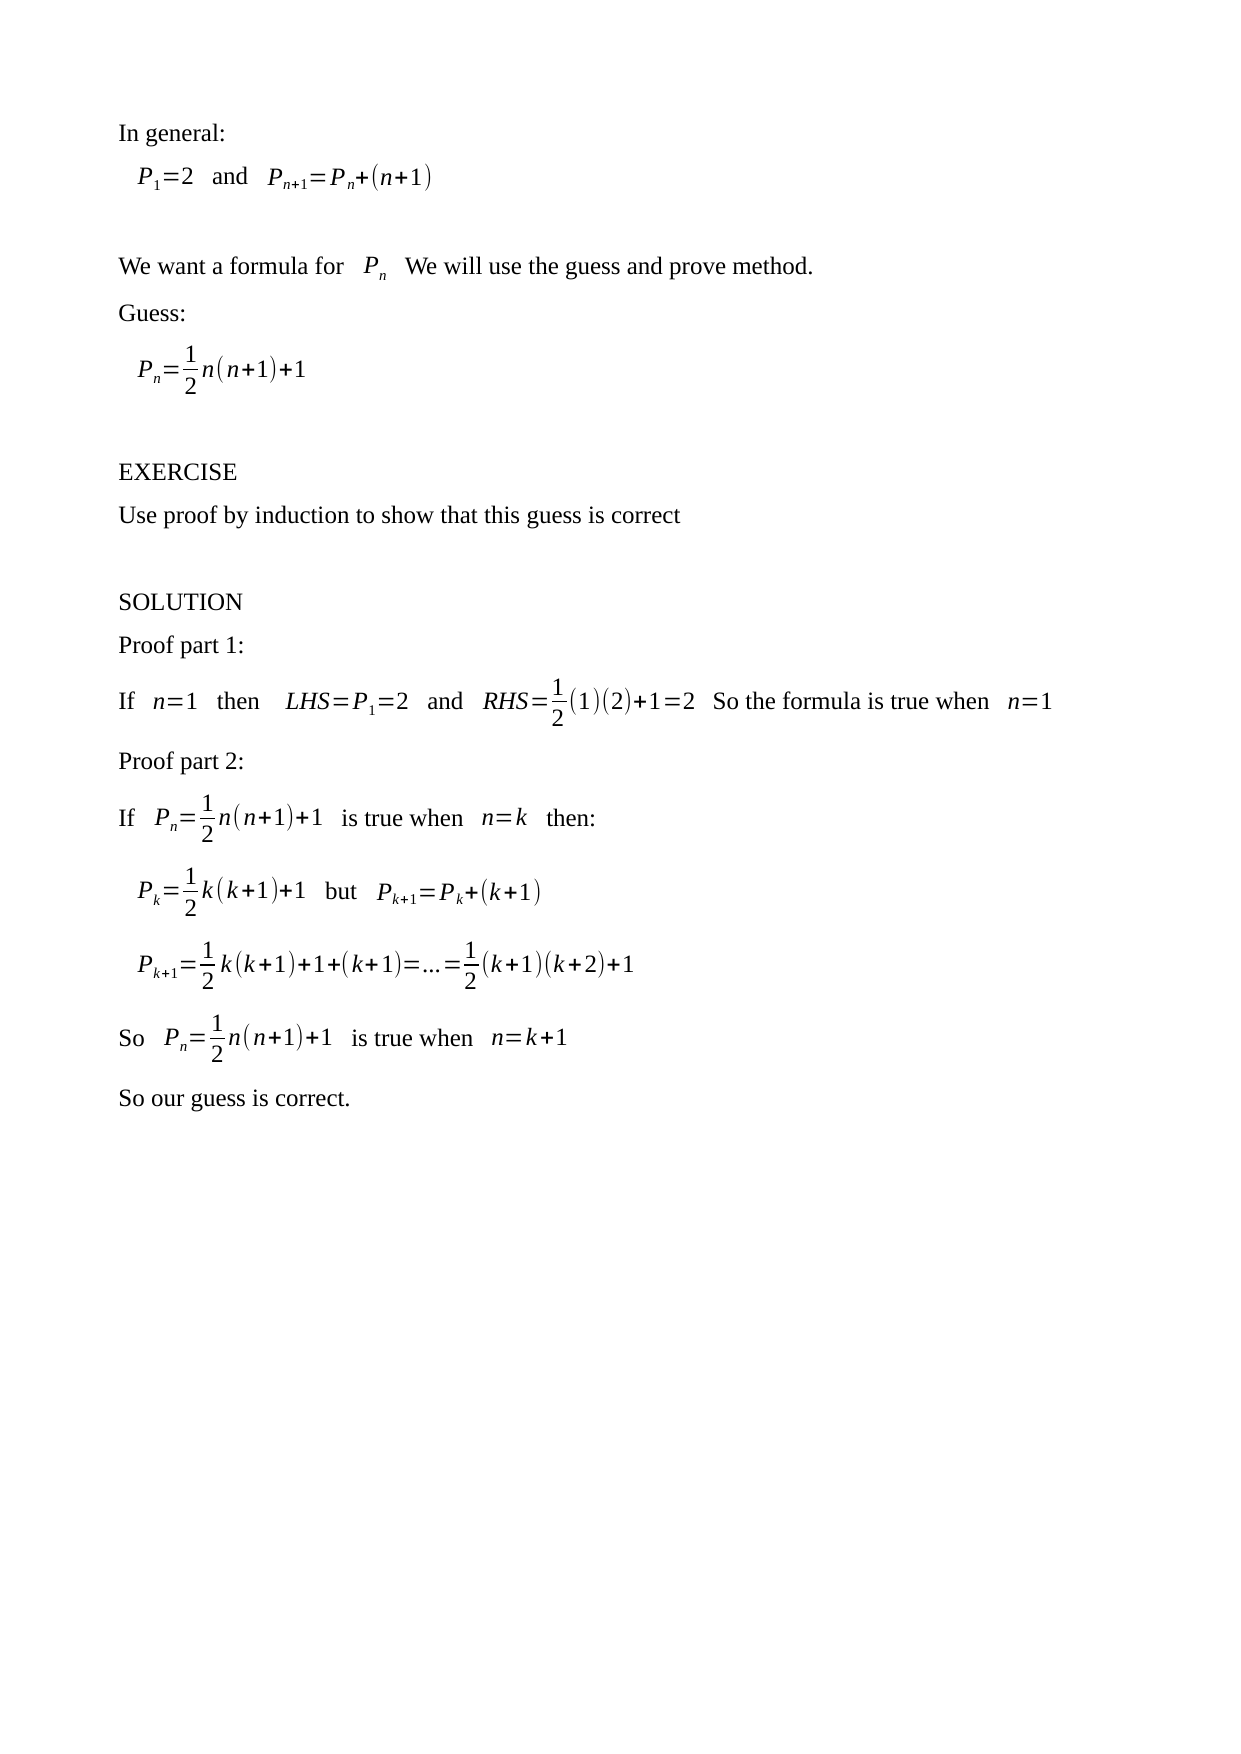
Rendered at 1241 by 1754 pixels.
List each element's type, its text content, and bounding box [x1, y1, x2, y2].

text We want a formula forWe will use the guess and prove method. [118, 251, 1122, 283]
text Proof part 2: [118, 746, 1122, 775]
text Use proof by induction to show that this guess is correct [118, 501, 1122, 529]
text Sois true when [118, 1009, 1122, 1068]
text So our guess is correct. [118, 1083, 1122, 1112]
text In general: [118, 118, 1122, 147]
text and [118, 161, 1122, 194]
text EXERCISE [118, 457, 1122, 486]
text Proof part 1: [118, 630, 1122, 659]
text Guess: [118, 298, 1122, 327]
text but [118, 863, 1122, 922]
text Ifis true whenthen: [118, 789, 1122, 848]
text SOLUTION [118, 587, 1122, 616]
text Ifthen andSo the formula is true when [118, 673, 1122, 732]
